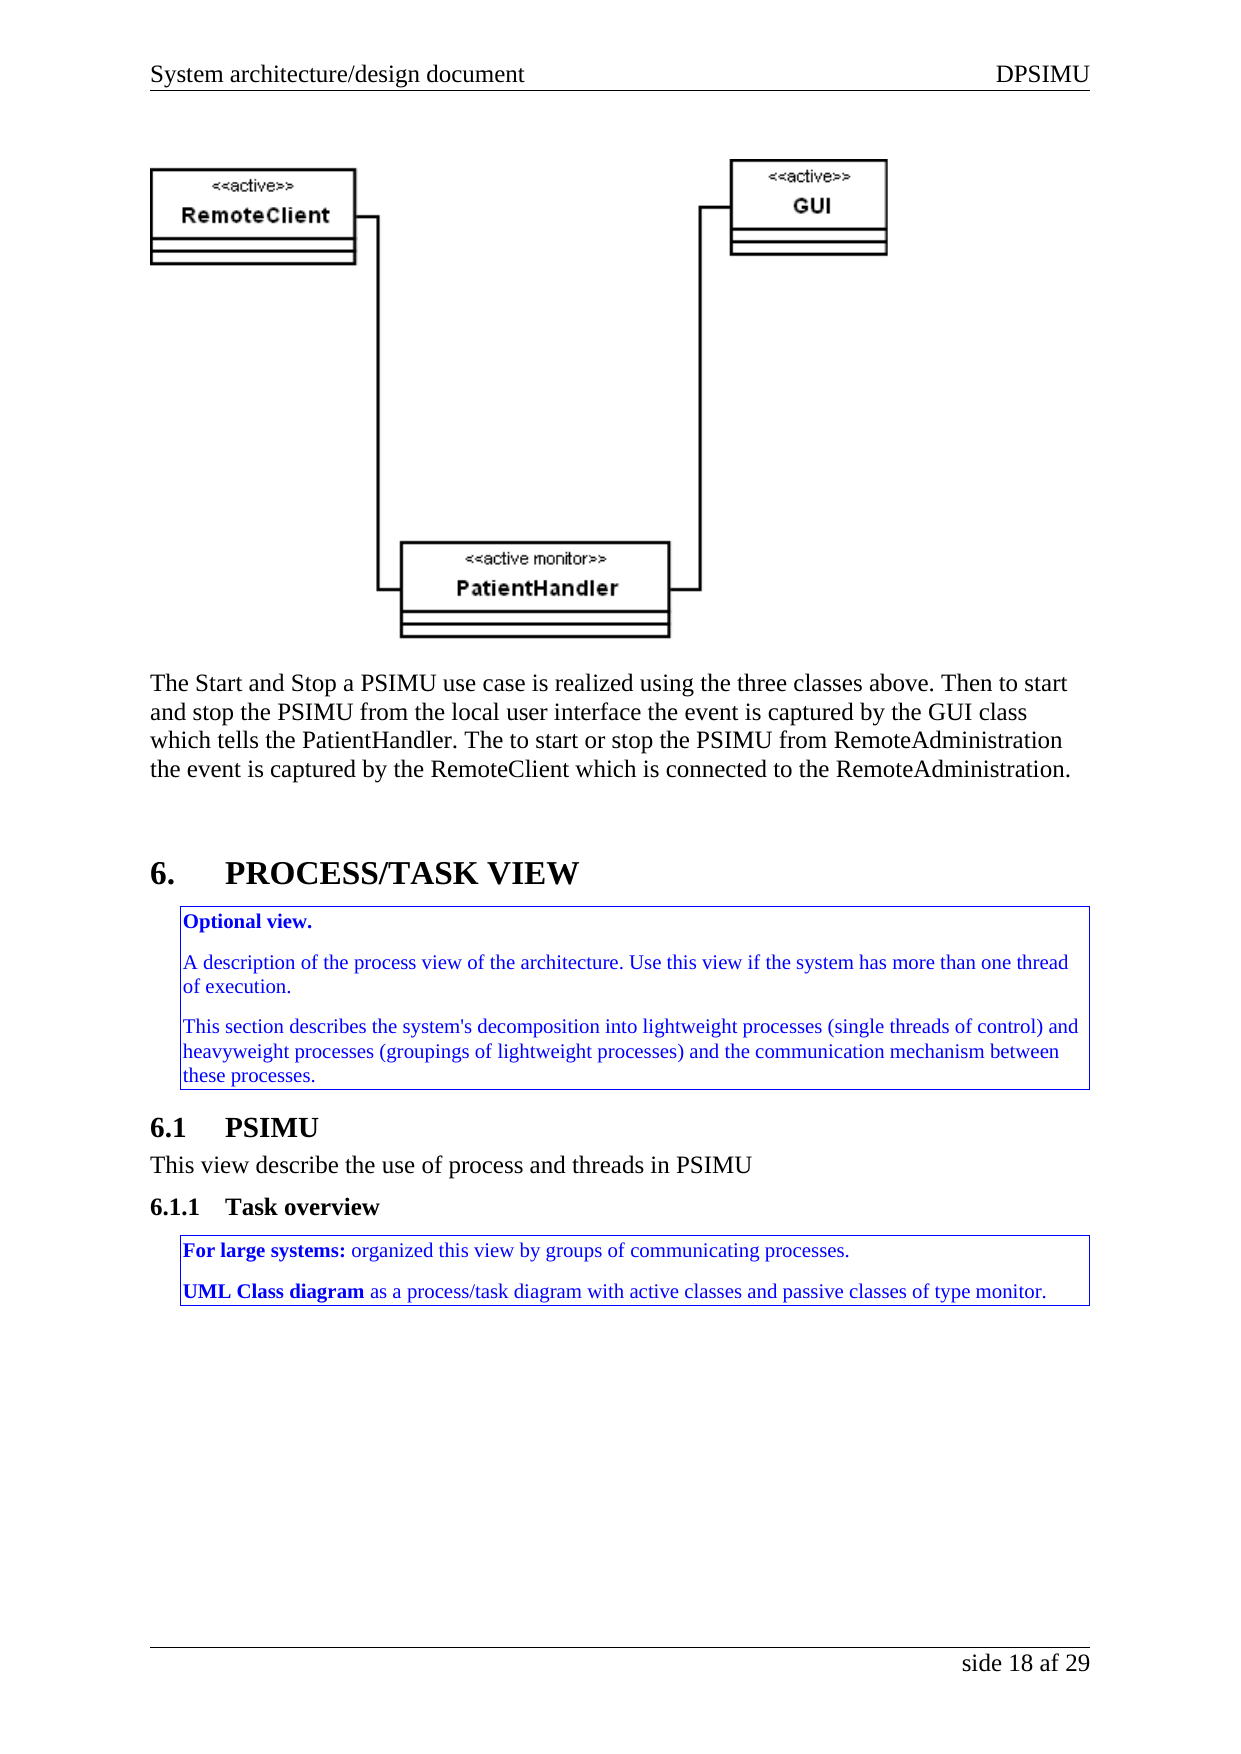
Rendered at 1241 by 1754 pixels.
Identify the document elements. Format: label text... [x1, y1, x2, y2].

picture [150, 159, 888, 640]
text For large systems: organized this view by groups of communicating processes. [181, 1236, 1089, 1262]
text Optional view. [181, 907, 1089, 933]
text A description of the process view of the architecture. Use this view if the system has more than one thread of execution. [181, 947, 1089, 998]
subtitle Task overview [150, 1192, 1090, 1220]
text This section describes the system's decomposition into lightweight processes (single threads of control) and heavyweight processes (groupings of lightweight processes) and the communication mechanism between these processes. [181, 1011, 1089, 1089]
subtitle Process/task View [150, 853, 1090, 891]
text The Start and Stop a PSIMU use case is realized using the three classes above. Then to start and stop the PSIMU from the local user interface the event is captured by the GUI class which tells the PatientHandler. The to start or stop the PSIMU from RemoteAdministration the event is captured by the RemoteClient which is connected to the RemoteAdministration. [150, 668, 1090, 783]
subtitle PSIMU [150, 1111, 1090, 1144]
text This view describe the use of process and threads in PSIMU [150, 1150, 1090, 1179]
text UML Class diagram as a process/task diagram with active classes and passive classes of type monitor. [181, 1276, 1089, 1305]
